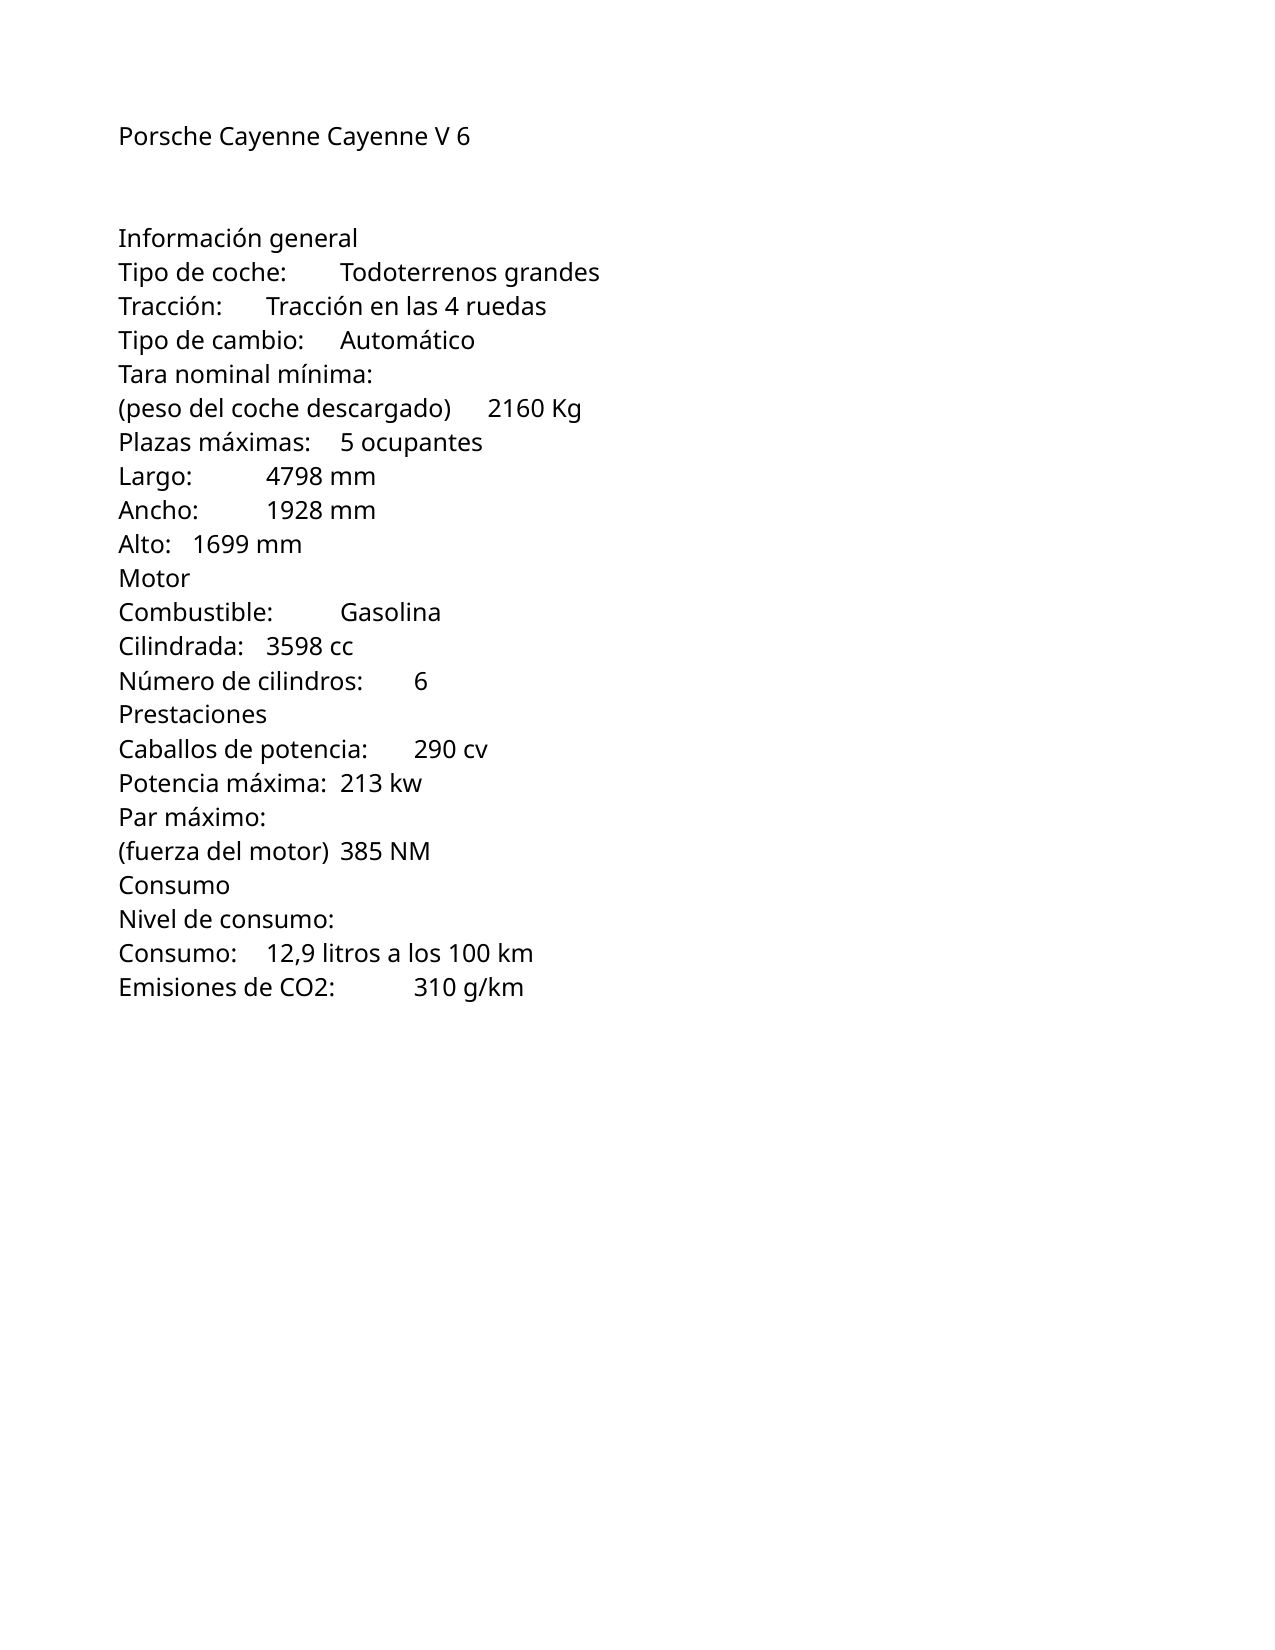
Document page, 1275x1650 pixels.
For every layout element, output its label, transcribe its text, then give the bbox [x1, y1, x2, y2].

text Consumo [118, 867, 1157, 902]
text Nivel de consumo: [118, 902, 1157, 936]
text Largo: 4798 mm [118, 459, 1157, 493]
text Prestaciones [118, 697, 1157, 731]
text Tara nominal mínima: [118, 357, 1157, 391]
text Potencia máxima: 213 kw [118, 765, 1157, 799]
text Alto: 1699 mm [118, 527, 1157, 561]
text Par máximo: [118, 799, 1157, 833]
text Combustible: Gasolina [118, 595, 1157, 629]
text Número de cilindros: 6 [118, 663, 1157, 697]
text Cilindrada: 3598 cc [118, 629, 1157, 663]
text Información general [118, 220, 1157, 254]
text Emisiones de CO2: 310 g/km [118, 970, 1157, 1004]
text Porsche Cayenne Cayenne V 6 [118, 118, 1157, 152]
text Plazas máximas: 5 ocupantes [118, 425, 1157, 459]
text (fuerza del motor) 385 NM [118, 833, 1157, 867]
text Tracción: Tracción en las 4 ruedas [118, 288, 1157, 322]
text Tipo de coche: Todoterrenos grandes [118, 254, 1157, 288]
text Motor [118, 561, 1157, 595]
text Ancho: 1928 mm [118, 493, 1157, 527]
text Tipo de cambio: Automático [118, 322, 1157, 357]
text (peso del coche descargado) 2160 Kg [118, 391, 1157, 425]
text Consumo: 12,9 litros a los 100 km [118, 936, 1157, 970]
text Caballos de potencia: 290 cv [118, 731, 1157, 765]
